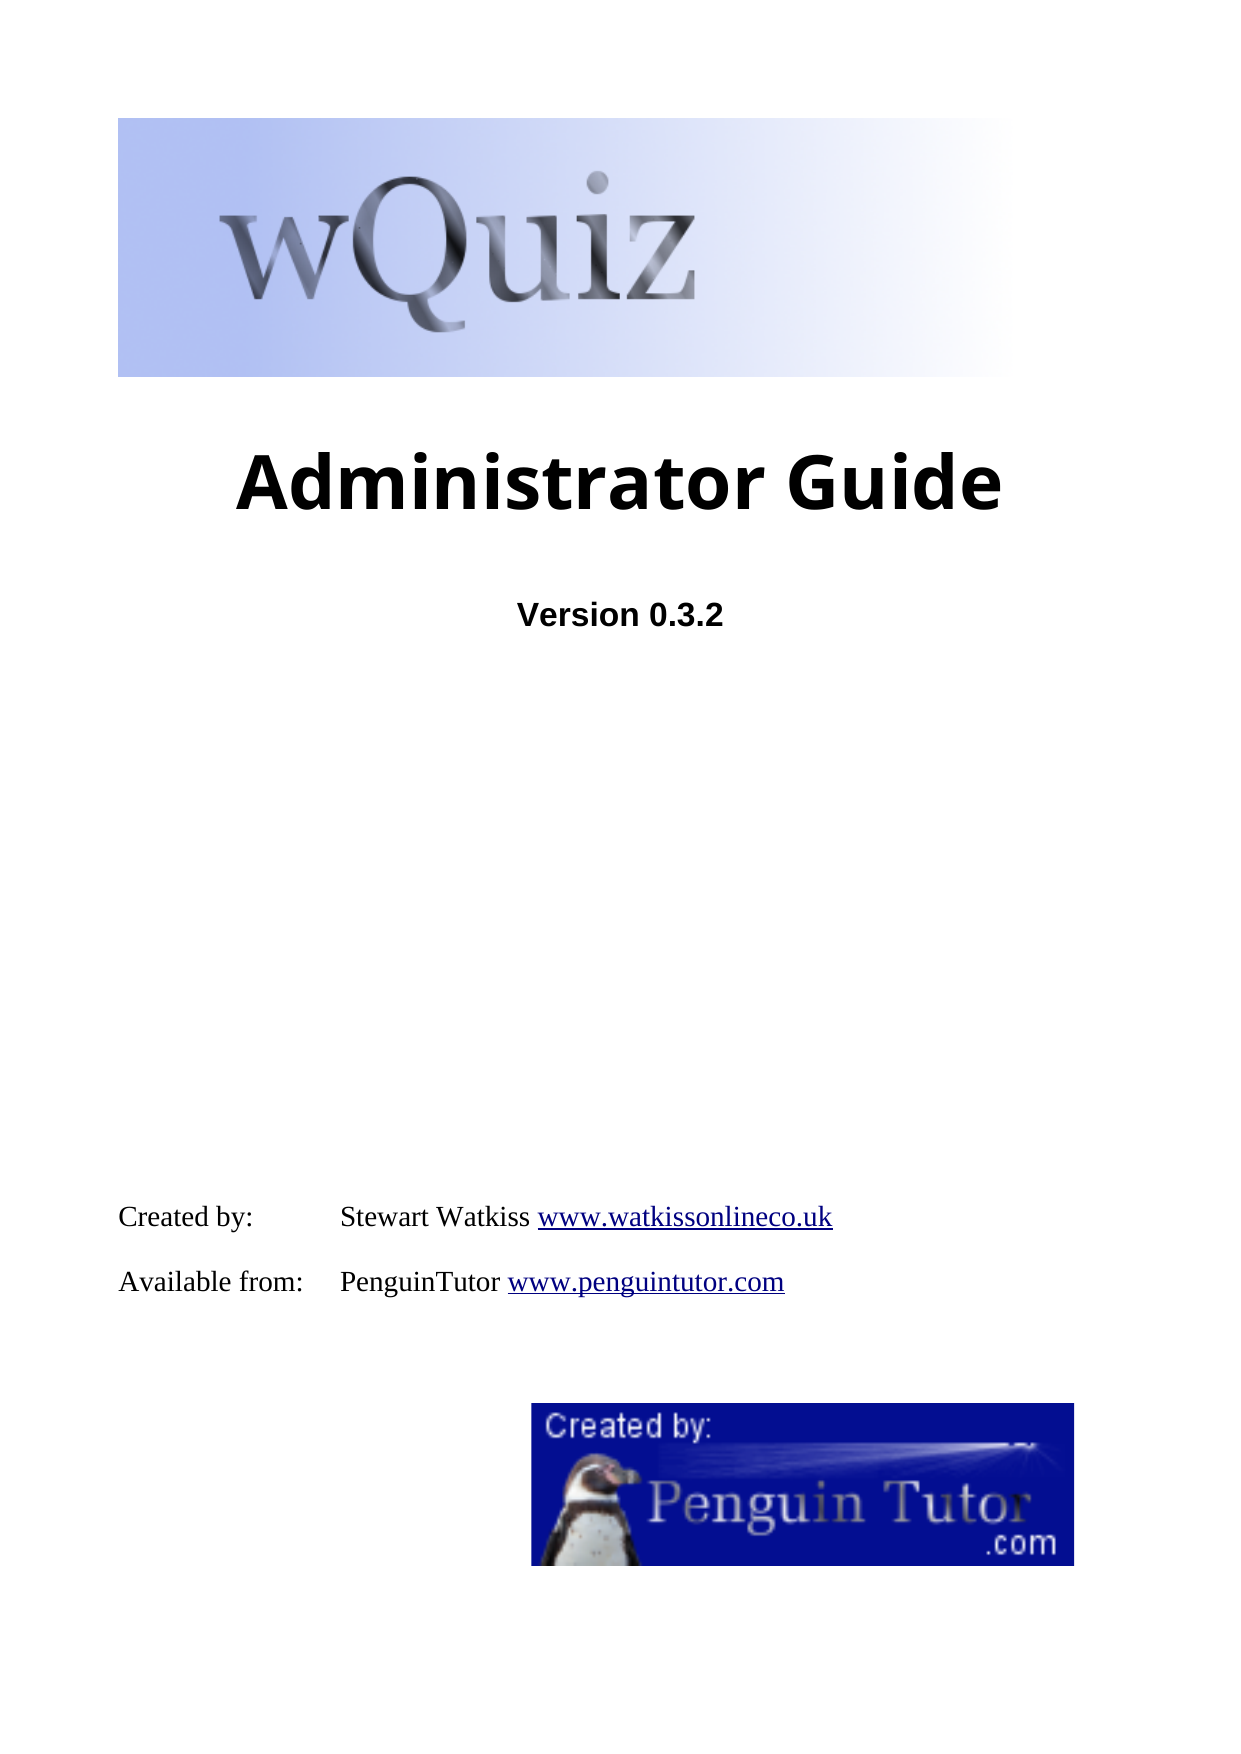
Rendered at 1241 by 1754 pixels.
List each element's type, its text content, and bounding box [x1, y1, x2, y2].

text Created by: Stewart Watkiss www.watkissonlineco.uk [118, 1200, 1122, 1233]
text Available from: PenguinTutor www.penguintutor.com [118, 1265, 1122, 1297]
picture [531, 1403, 1075, 1566]
subtitle Version 0.3.2 [118, 596, 1122, 634]
picture [118, 118, 1122, 377]
subtitle Administrator Guide [118, 429, 1122, 531]
